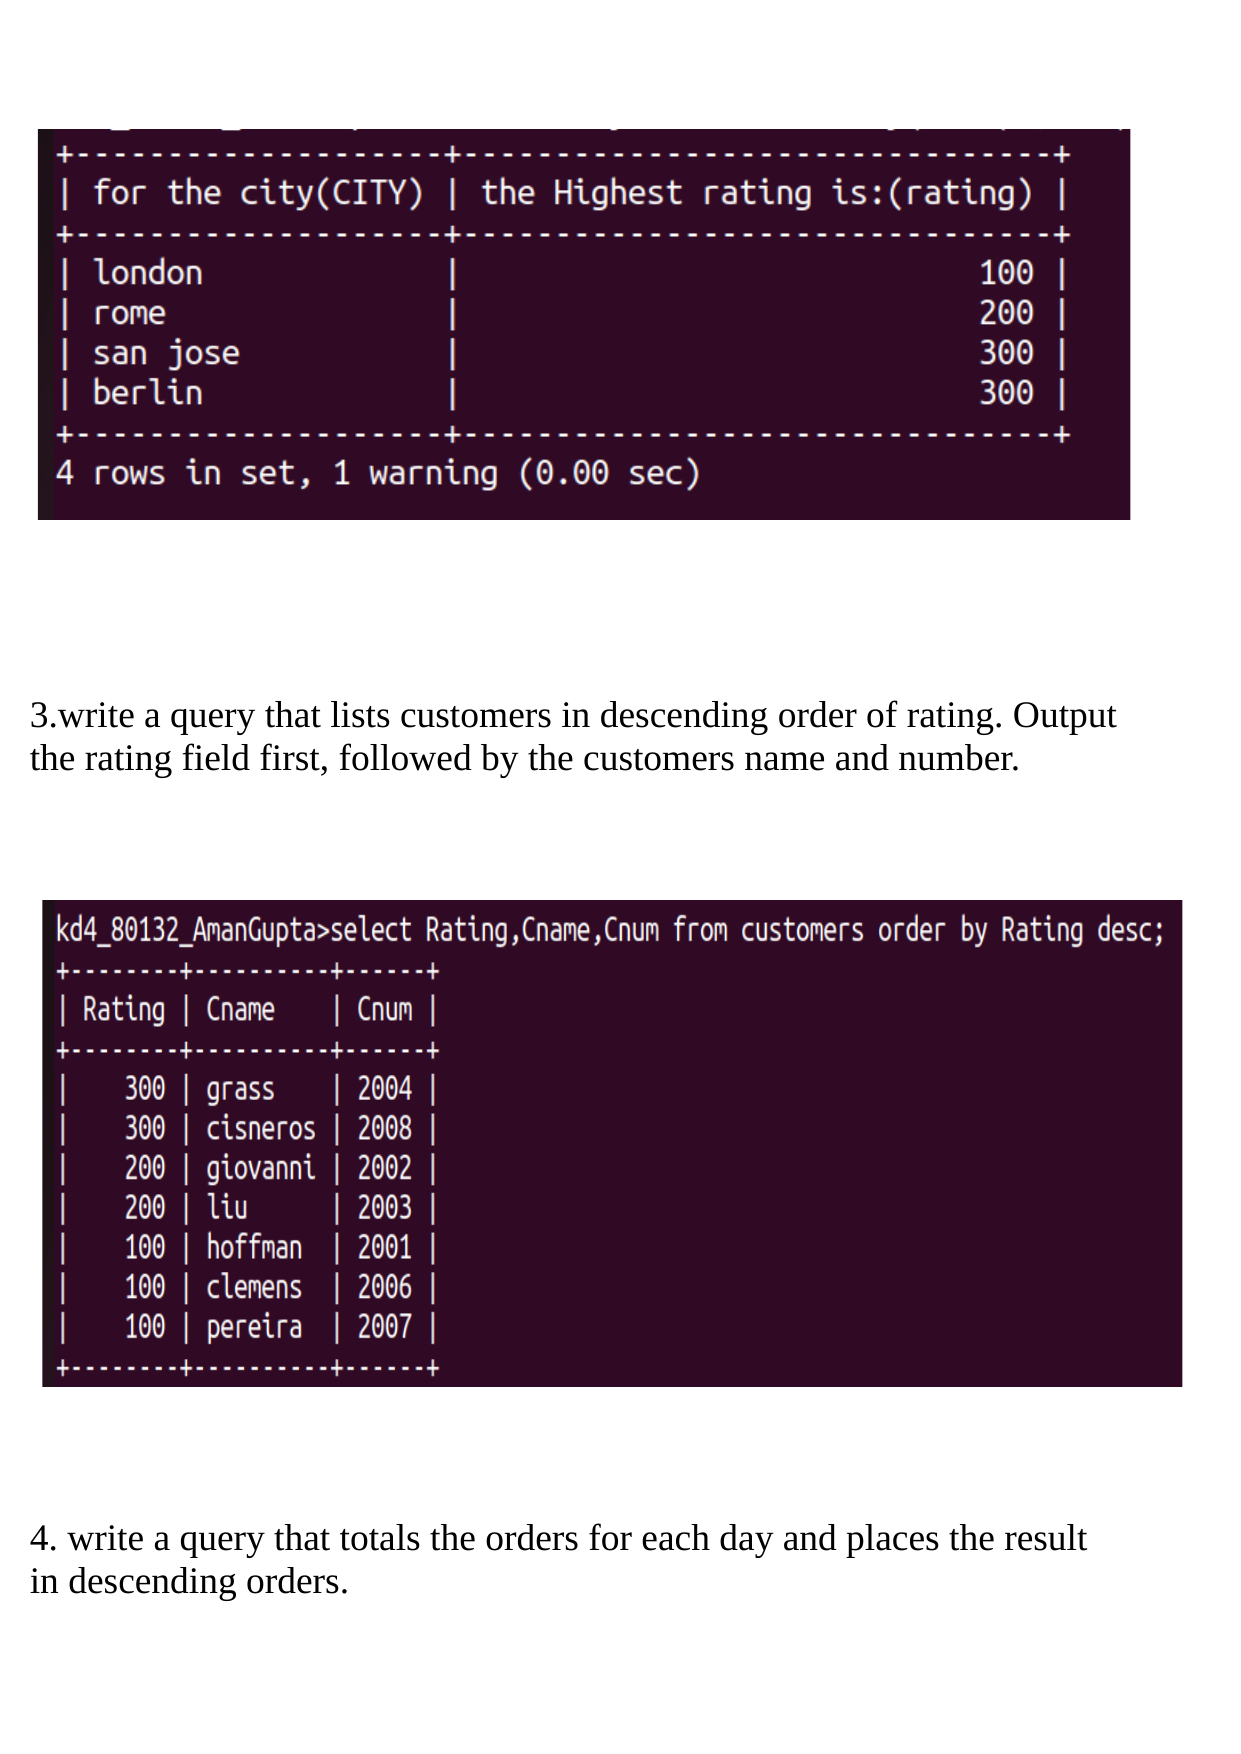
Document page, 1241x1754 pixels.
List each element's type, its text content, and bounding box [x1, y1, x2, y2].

picture [42, 900, 1183, 1387]
text 4. write a query that totals the orders for each day and places the result in descending orders. [29, 1516, 1122, 1602]
text 3.write a query that lists customers in descending order of rating. Output the rating field first, followed by the customers name and number. [29, 692, 1122, 778]
picture [37, 129, 1131, 520]
